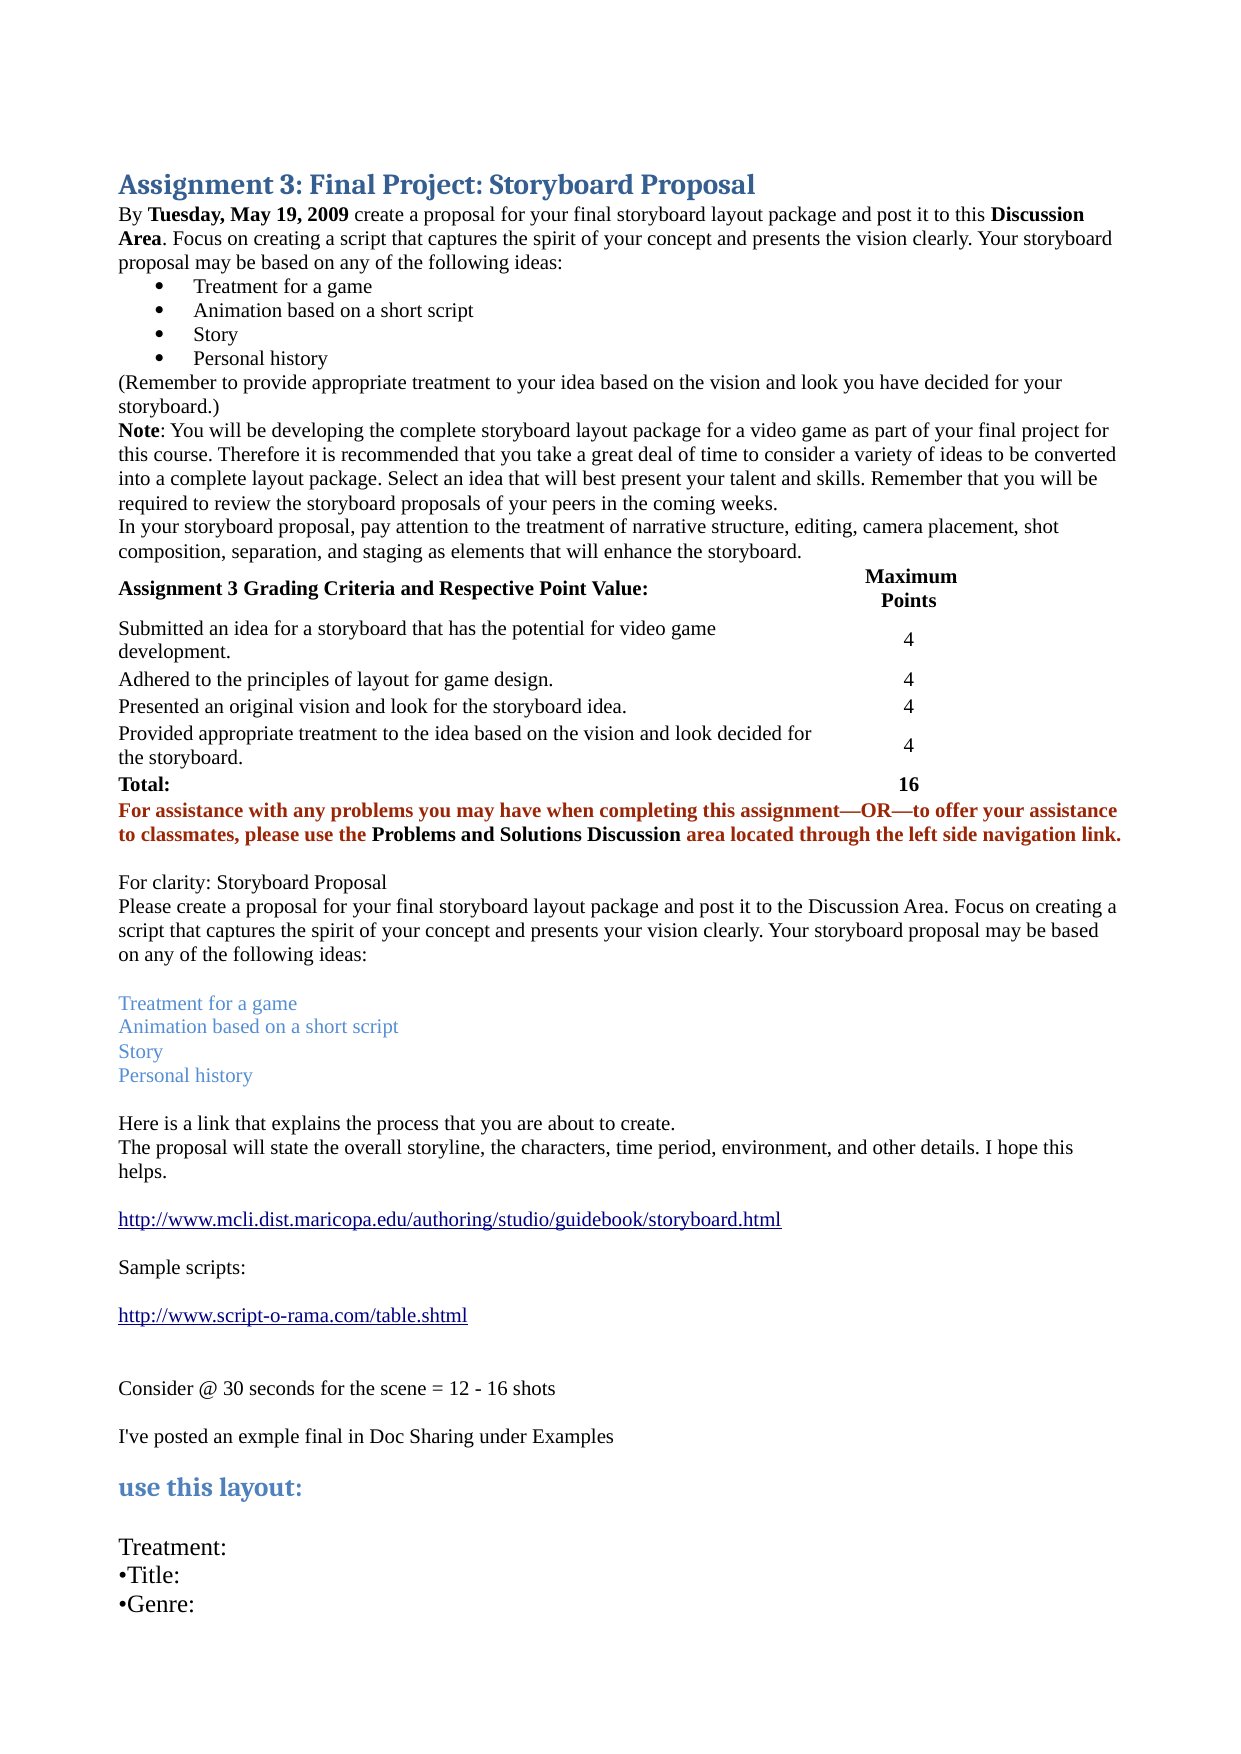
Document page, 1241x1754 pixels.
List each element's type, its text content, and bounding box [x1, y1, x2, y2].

text Sample scripts: http://www.script-o-rama.com/table.shtml [118, 1255, 1122, 1327]
text I've posted an exmple final in Doc Sharing under Examples [118, 1399, 1122, 1448]
list Animation based on a short script [156, 298, 1122, 322]
table_cell 16 [821, 771, 1001, 798]
table_cell Total: [117, 771, 821, 798]
table_cell Adhered to the principles of layout for game design. [117, 665, 821, 692]
list Treatment for a game [156, 274, 1122, 298]
text In your storyboard proposal, pay attention to the treatment of narrative structure, editing, camera placement, shot composition, separation, and staging as elements that will enhance the storyboard. [118, 514, 1122, 563]
text Note: You will be developing the complete storyboard layout package for a video game as part of your final project for this course. Therefore it is recommended that you take a great deal of time to consider a variety of ideas to be converted into a complete layout package. Select an idea that will best present your talent and skills. Remember that you will be required to review the storyboard proposals of your peers in the coming weeks. [118, 418, 1122, 514]
table_cell 4 [821, 614, 1001, 665]
text use this layout: Treatment: •Title: •Genre: [118, 1472, 1122, 1618]
list Personal history [156, 346, 1122, 370]
table_cell Presented an original vision and look for the storyboard idea. [117, 692, 821, 719]
table_cell Provided appropriate treatment to the idea based on the vision and look decided for the storyboard. [117, 720, 821, 771]
text Here is a link that explains the process that you are about to create. The proposal will state the overall storyline, the characters, time period, environment, and other details. I hope this helps. http://www.mcli.dist.maricopa.edu/authoring/studio/guidebook/storyboard.html [118, 1111, 1122, 1231]
subtitle Assignment 3: Final Project: Storyboard Proposal [118, 168, 1122, 202]
text For assistance with any problems you may have when completing this assignment—OR—to offer your assistance to classmates, please use the Problems and Solutions Discussion area located through the left side navigation link. [118, 798, 1122, 846]
list Story [156, 322, 1122, 346]
text By Tuesday, May 19, 2009 create a proposal for your final storyboard layout package and post it to this Discussion Area. Focus on creating a script that captures the spirit of your concept and presents the vision clearly. Your storyboard proposal may be based on any of the following ideas: [118, 202, 1122, 274]
table_cell 4 [821, 665, 1001, 692]
text Treatment for a game Animation based on a short script Story Personal history [118, 966, 1122, 1087]
table_cell 4 [821, 692, 1001, 719]
text For clarity: Storyboard Proposal Please create a proposal for your final storyboard layout package and post it to the Discussion Area. Focus on creating a script that captures the spirit of your concept and presents your vision clearly. Your storyboard proposal may be based on any of the following ideas: [118, 870, 1122, 966]
text Consider @ 30 seconds for the scene = 12 - 16 shots [118, 1375, 1122, 1399]
table_header Assignment 3 Grading Criteria and Respective Point Value: [117, 563, 821, 614]
table_cell Submitted an idea for a storyboard that has the potential for video game development. [117, 614, 821, 665]
table_cell 4 [821, 720, 1001, 771]
text (Remember to provide appropriate treatment to your idea based on the vision and look you have decided for your storyboard.) [118, 370, 1122, 418]
table_header Maximum Points [821, 563, 1001, 614]
